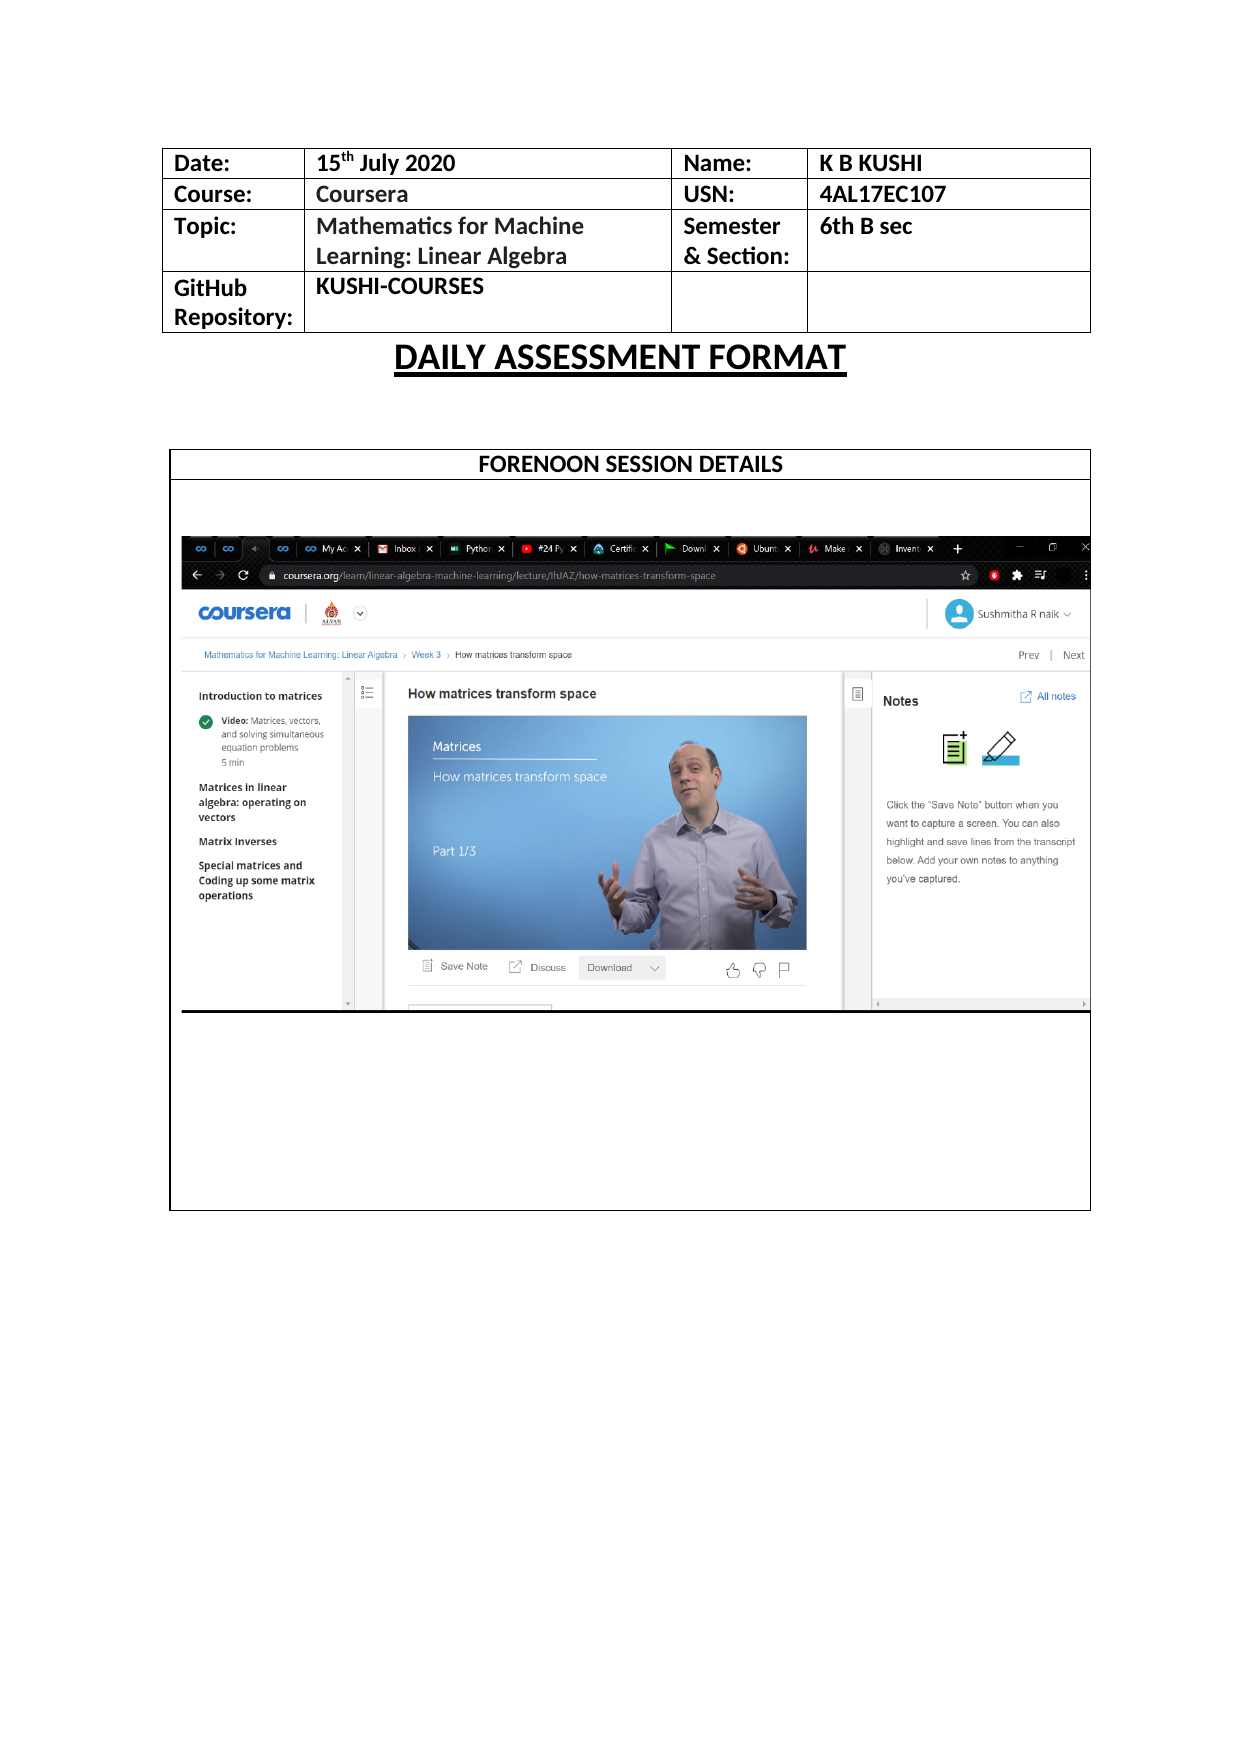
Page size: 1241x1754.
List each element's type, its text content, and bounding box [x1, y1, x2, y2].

table_cell [672, 272, 807, 332]
table_cell Topic: [163, 210, 304, 271]
table_header K B KUSHI [808, 149, 1090, 178]
table_cell [171, 480, 1090, 1209]
table_cell USN: [672, 179, 807, 209]
table_cell [808, 272, 1090, 332]
table_header Name: [672, 149, 807, 178]
table_cell Mathematics for Machine Learning: Linear Algebra [305, 210, 671, 271]
picture [181, 536, 1091, 1013]
table_cell Course: [163, 179, 304, 209]
table_cell Semester & Section: [672, 210, 807, 271]
table_header Date: [163, 149, 304, 178]
table_cell GitHub Repository: [163, 272, 304, 332]
table_header 15th July 2020 [305, 149, 671, 178]
table_header FORENOON SESSION DETAILS [171, 450, 1090, 479]
table_cell Coursera [305, 179, 671, 209]
table_cell 4AL17EC107 [808, 179, 1090, 209]
table_cell 6th B sec [808, 210, 1090, 271]
table_cell KUSHI-COURSES [305, 272, 671, 332]
text DAILY ASSESSMENT FORMAT [392, 333, 848, 379]
